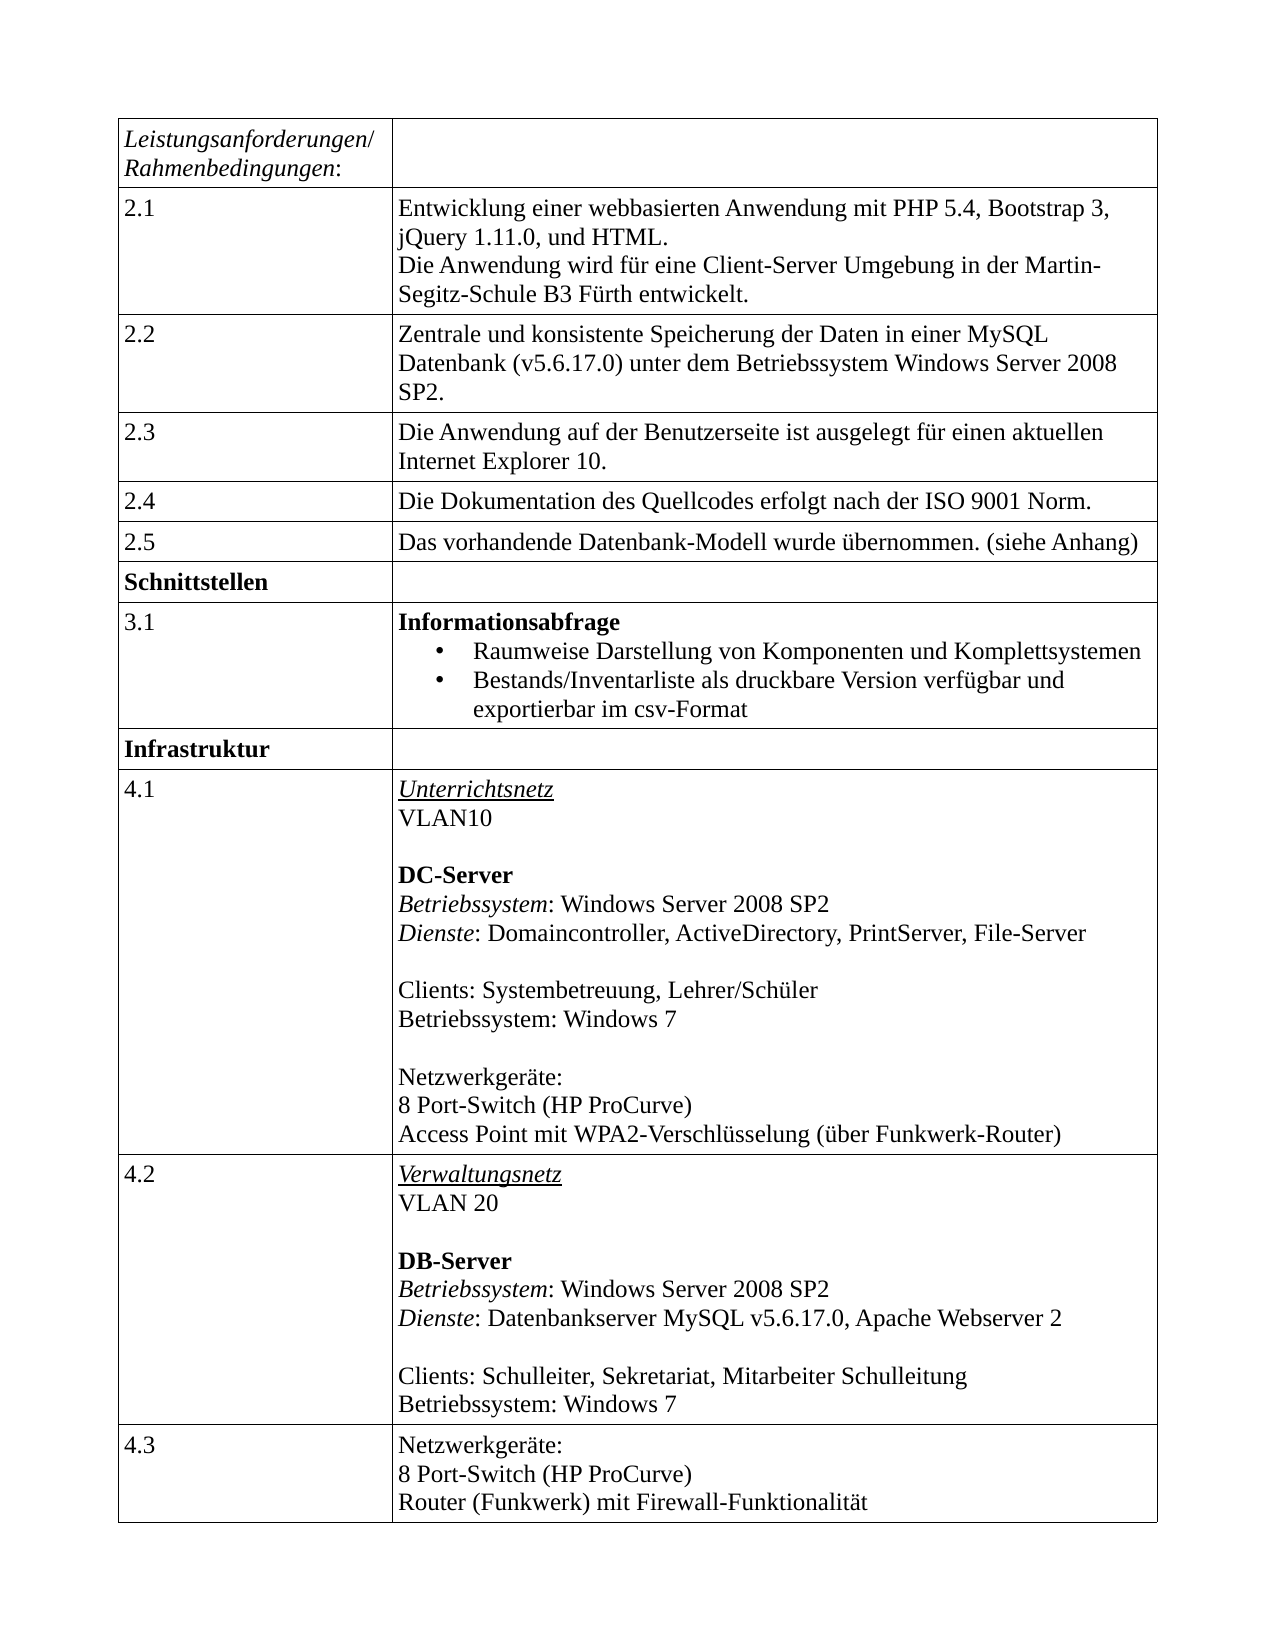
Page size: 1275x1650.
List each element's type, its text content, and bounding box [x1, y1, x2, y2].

table_cell Die Anwendung auf der Benutzerseite ist ausgelegt für einen aktuellen Internet Explorer 10. [393, 413, 1157, 481]
table_cell Infrastruktur [119, 729, 392, 768]
table_cell Zentrale und konsistente Speicherung der Daten in einer MySQL Datenbank (v5.6.17.0) unter dem Betriebssystem Windows Server 2008 SP2. [393, 315, 1157, 412]
table_cell 4.1 [119, 770, 392, 1154]
table_cell 2.4 [119, 482, 392, 521]
table_cell 2.5 [119, 522, 392, 561]
table_cell 2.2 [119, 315, 392, 412]
table_cell Leistungsanforderungen/Rahmenbedingungen: [119, 119, 392, 187]
table_cell Die Dokumentation des Quellcodes erfolgt nach der ISO 9001 Norm. [393, 482, 1157, 521]
table_cell Schnittstellen [119, 562, 392, 602]
table_cell Netzwerkgeräte: 8 Port-Switch (HP ProCurve) Router (Funkwerk) mit Firewall-Funktionalität [393, 1425, 1157, 1522]
table_cell 2.1 [119, 188, 392, 314]
table_cell Entwicklung einer webbasierten Anwendung mit PHP 5.4, Bootstrap 3, jQuery 1.11.0, und HTML. Die Anwendung wird für eine Client-Server Umgebung in der Martin-Segitz-Schule B3 Fürth entwickelt. [393, 188, 1157, 314]
table_cell Informationsabfrage Raumweise Darstellung von Komponenten und Komplettsystemen Bestands/Inventarliste als druckbare Version verfügbar und exportierbar im csv-Format [393, 603, 1157, 728]
table_cell 4.3 [119, 1425, 392, 1522]
table_cell Das vorhandende Datenbank-Modell wurde übernommen. (siehe Anhang) [393, 522, 1157, 561]
table_cell [393, 119, 1157, 187]
table_cell 4.2 [119, 1155, 392, 1424]
table_cell [393, 562, 1157, 602]
table_cell 3.1 [119, 603, 392, 728]
table_cell Unterrichtsnetz VLAN10 DC-Server Betriebssystem: Windows Server 2008 SP2 Dienste: Domaincontroller, ActiveDirectory, PrintServer, File-Server Clients: Systembetreuung, Lehrer/Schüler Betriebssystem: Windows 7 Netzwerkgeräte: 8 Port-Switch (HP ProCurve) Access Point mit WPA2-Verschlüsselung (über Funkwerk-Router) [393, 770, 1157, 1154]
table_cell Verwaltungsnetz VLAN 20 DB-Server Betriebssystem: Windows Server 2008 SP2 Dienste: Datenbankserver MySQL v5.6.17.0, Apache Webserver 2 Clients: Schulleiter, Sekretariat, Mitarbeiter Schulleitung Betriebssystem: Windows 7 [393, 1155, 1157, 1424]
table_cell [393, 729, 1157, 768]
table_cell 2.3 [119, 413, 392, 481]
